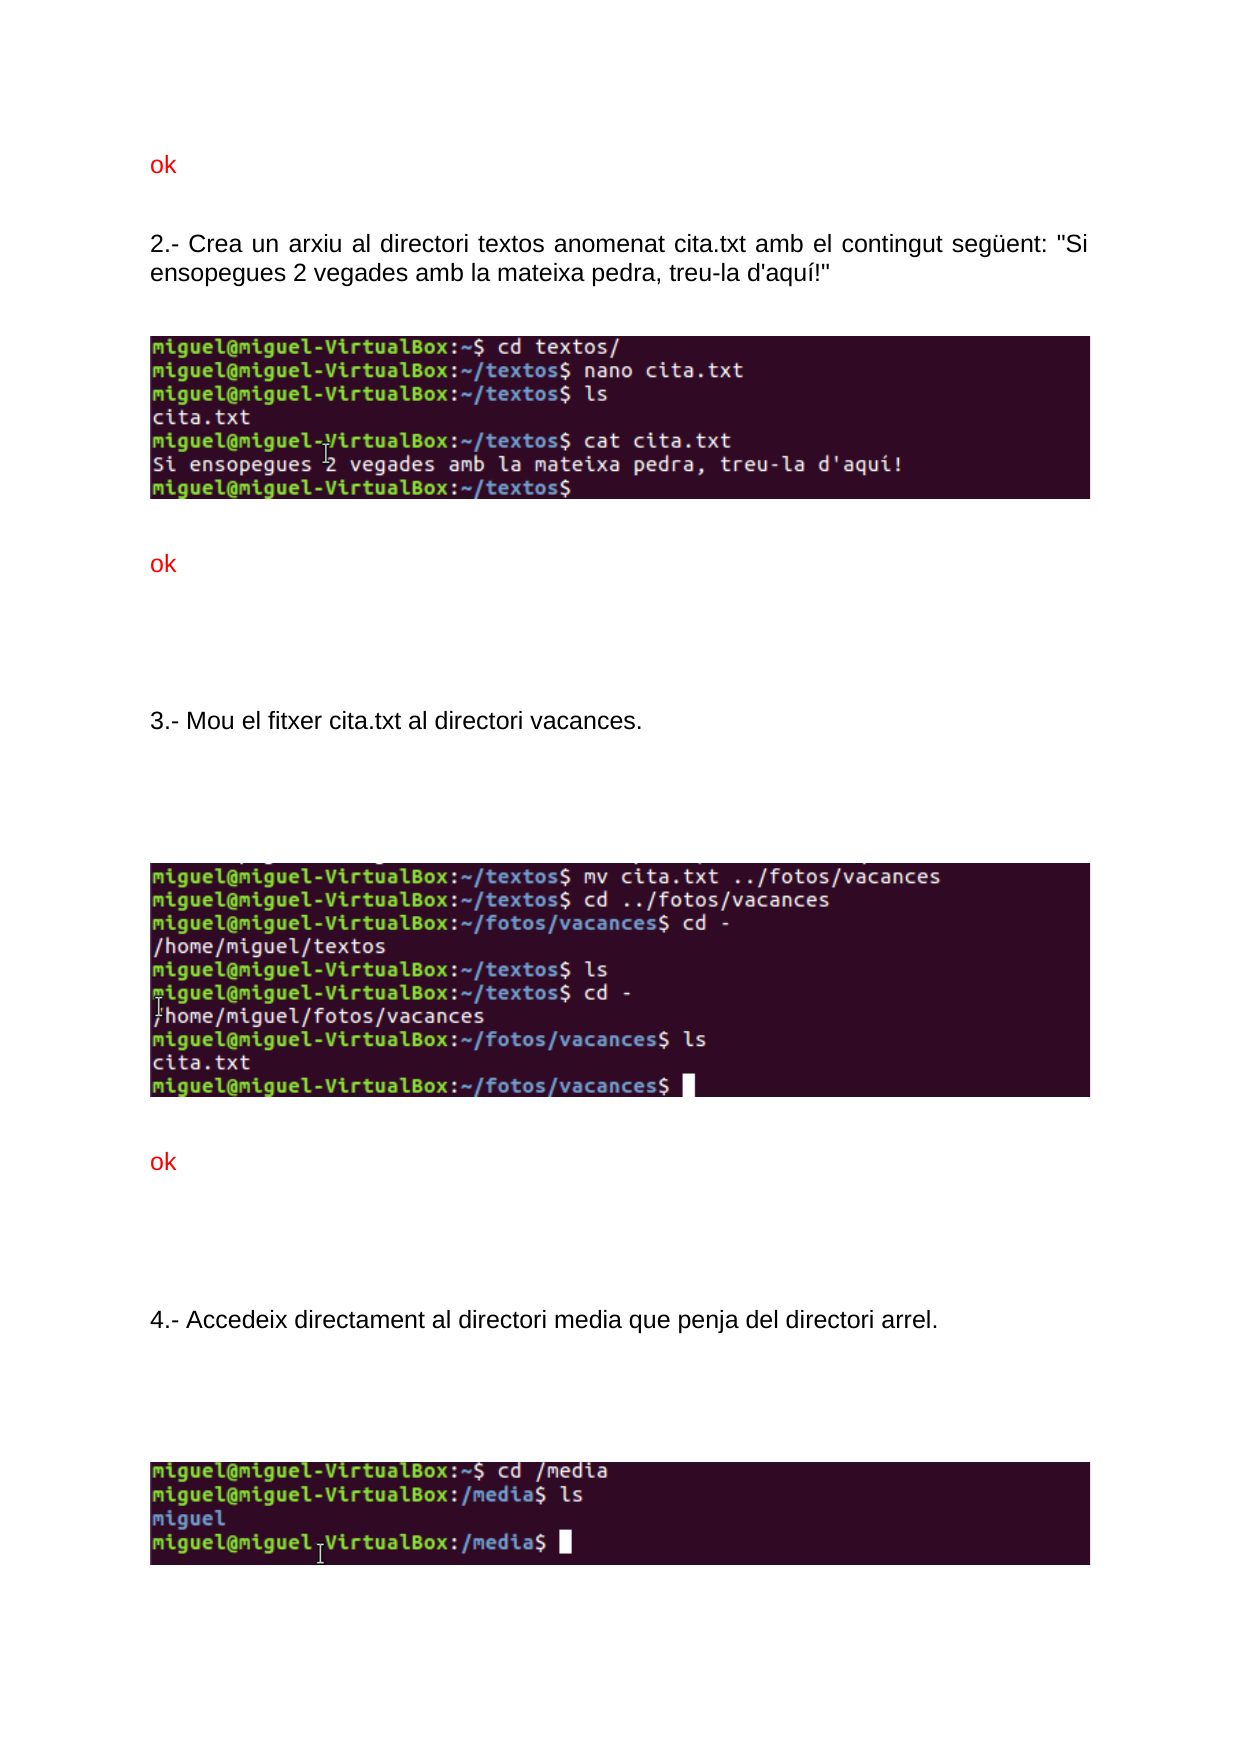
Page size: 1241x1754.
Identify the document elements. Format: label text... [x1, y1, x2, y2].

text ok [150, 150, 1090, 179]
text 4.- Accedeix directament al directori media que penja del directori arrel. [150, 1304, 1090, 1333]
text 3.- Mou el fitxer cita.txt al directori vacances. [150, 706, 1090, 735]
text ok [150, 1147, 1090, 1176]
text 2.- Crea un arxiu al directori textos anomenat cita.txt amb el contingut següent: "Si ensopegues 2 vegades amb la mateixa pedra, treu-la d'aquí!" [150, 229, 1090, 286]
text ok [150, 549, 1090, 577]
